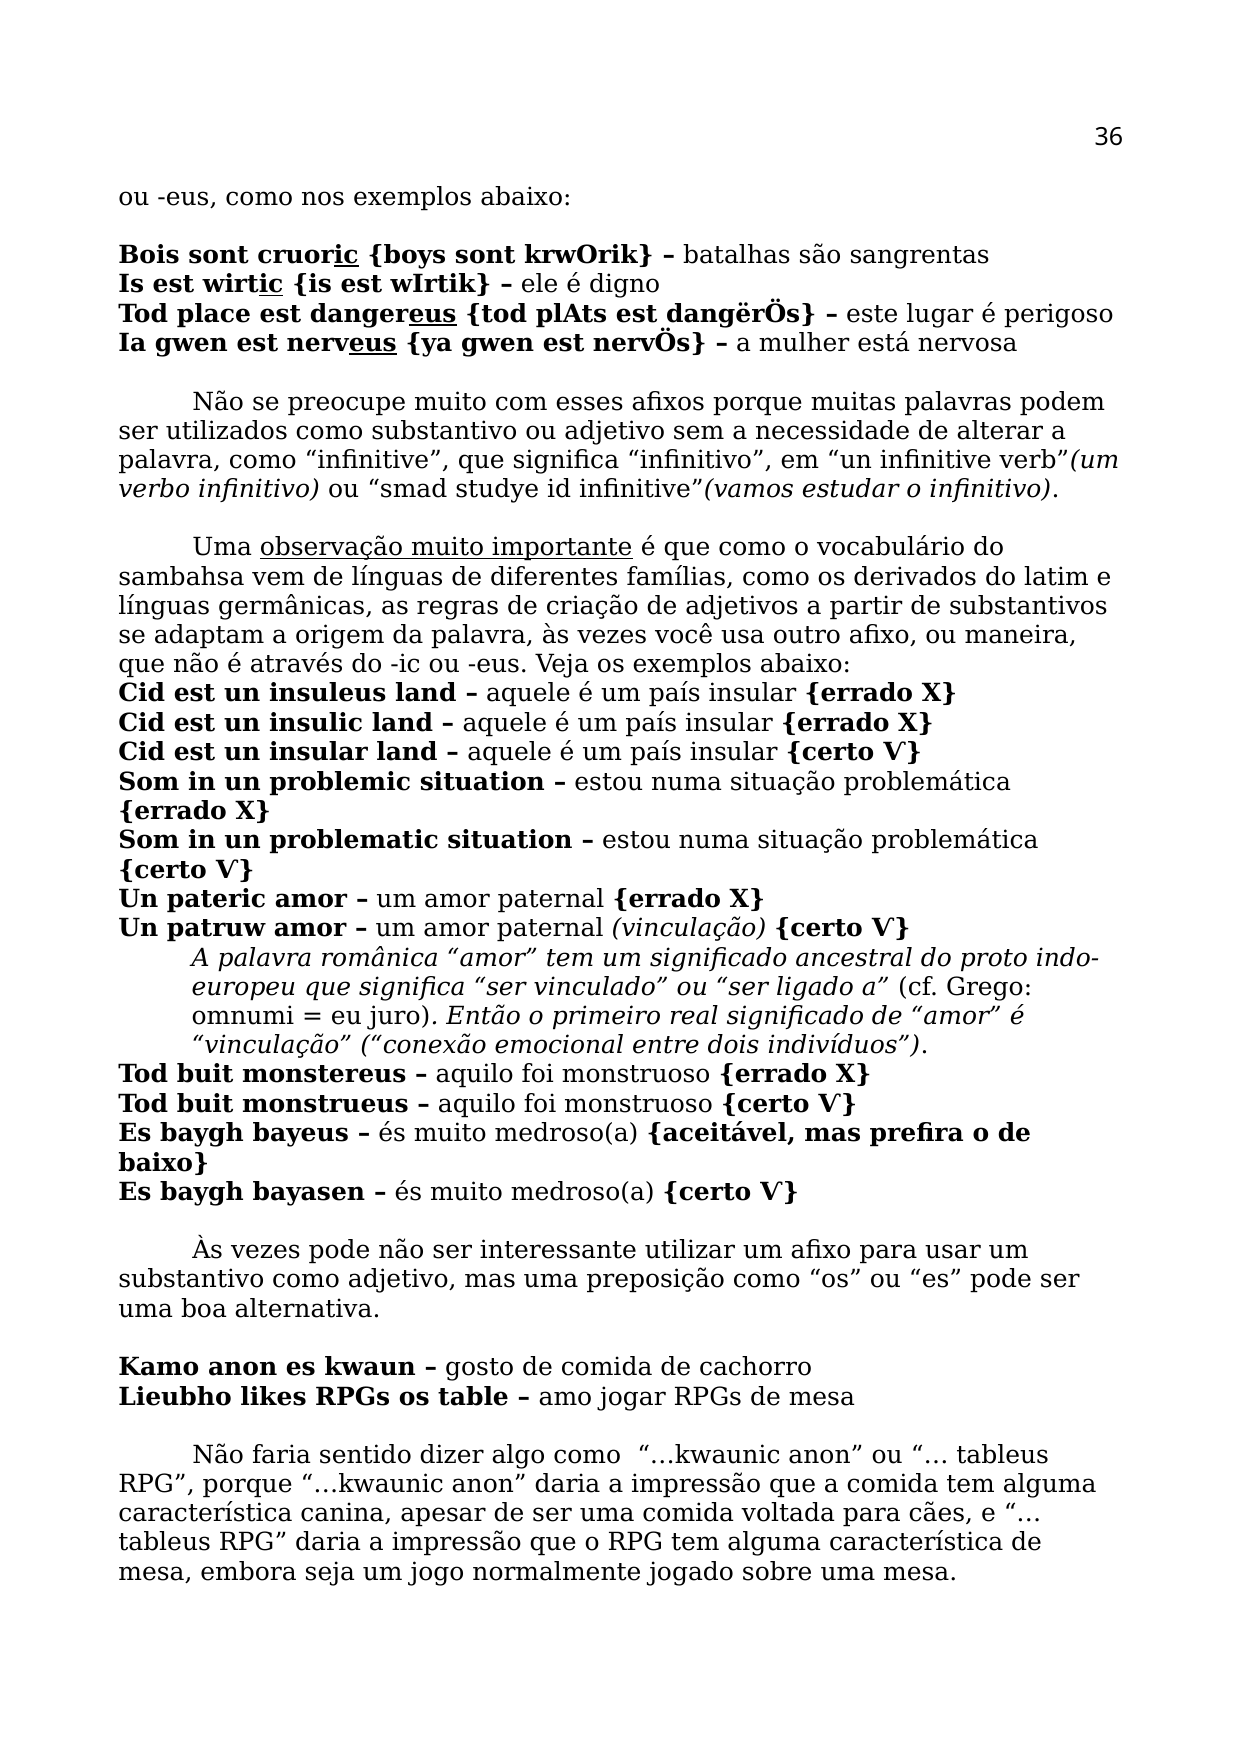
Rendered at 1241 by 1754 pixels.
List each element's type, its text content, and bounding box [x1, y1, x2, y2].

text Cid est un insular land – aquele é um país insular {certo Ѵ} [118, 737, 1123, 766]
text Cid est un insulic land – aquele é um país insular {errado X} [118, 708, 1123, 737]
text Não se preocupe muito com esses afixos porque muitas palavras podem ser utilizados como substantivo ou adjetivo sem a necessidade de alterar a palavra, como “infinitive”, que significa “infinitivo”, em “un infinitive verb”(um verbo infinitivo) ou “smad studye id infinitive”(vamos estudar o infinitivo). [118, 387, 1123, 503]
text A palavra românica “amor” tem um significado ancestral do proto indo-europeu que significa “ser vinculado” ou “ser ligado a” (cf. Grego: omnumi = eu juro). Então o primeiro real significado de “amor” é “vinculação” (“conexão emocional entre dois indivíduos”). [191, 943, 1123, 1059]
text Lieubho likes RPGs os table – amo jogar RPGs de mesa [118, 1381, 1123, 1411]
text Bois sont cruoric {boys sont krwOrik} – batalhas são sangrentas [118, 240, 1123, 269]
text Un pateric amor – um amor paternal {errado X} [118, 884, 1123, 913]
text Tod buit monstereus – aquilo foi monstruoso {errado X} [118, 1059, 1123, 1089]
text Is est wirtic {is est wIrtik} – ele é digno [118, 269, 1123, 299]
text ou -eus, como nos exemplos abaixo: [118, 182, 1123, 211]
text Kamo anon es kwaun – gosto de comida de cachorro [118, 1352, 1123, 1381]
text Som in un problemic situation – estou numa situação problemática {errado X} [118, 766, 1123, 825]
text Ia gwen est nerveus {ya gwen est nervÖs} – a mulher está nervosa [118, 328, 1123, 357]
text Tod place est dangereus {tod plAts est dangërÖs} – este lugar é perigoso [118, 299, 1123, 328]
text Es baygh bayeus – és muito medroso(a) {aceitável, mas prefira o de baixo} [118, 1118, 1123, 1177]
text Uma observação muito importante é que como o vocabulário do sambahsa vem de línguas de diferentes famílias, como os derivados do latim e línguas germânicas, as regras de criação de adjetivos a partir de substantivos se adaptam a origem da palavra, às vezes você usa outro afixo, ou maneira, que não é através do -ic ou -eus. Veja os exemplos abaixo: [118, 532, 1123, 678]
text Cid est un insuleus land – aquele é um país insular {errado X} [118, 678, 1123, 708]
text Som in un problematic situation – estou numa situação problemática {certo Ѵ} [118, 825, 1123, 884]
text Tod buit monstrueus – aquilo foi monstruoso {certo Ѵ} [118, 1089, 1123, 1118]
text Es baygh bayasen – és muito medroso(a) {certo Ѵ} [118, 1177, 1123, 1206]
text Un patruw amor – um amor paternal (vinculação) {certo Ѵ} [118, 913, 1123, 943]
text Não faria sentido dizer algo como “…kwaunic anon” ou “… tableus RPG”, porque “…kwaunic anon” daria a impressão que a comida tem alguma característica canina, apesar de ser uma comida voltada para cães, e “… tableus RPG” daria a impressão que o RPG tem alguma característica de mesa, embora seja um jogo normalmente jogado sobre uma mesa. [118, 1440, 1123, 1586]
text Às vezes pode não ser interessante utilizar um afixo para usar um substantivo como adjetivo, mas uma preposição como “os” ou “es” pode ser uma boa alternativa. [118, 1235, 1123, 1323]
